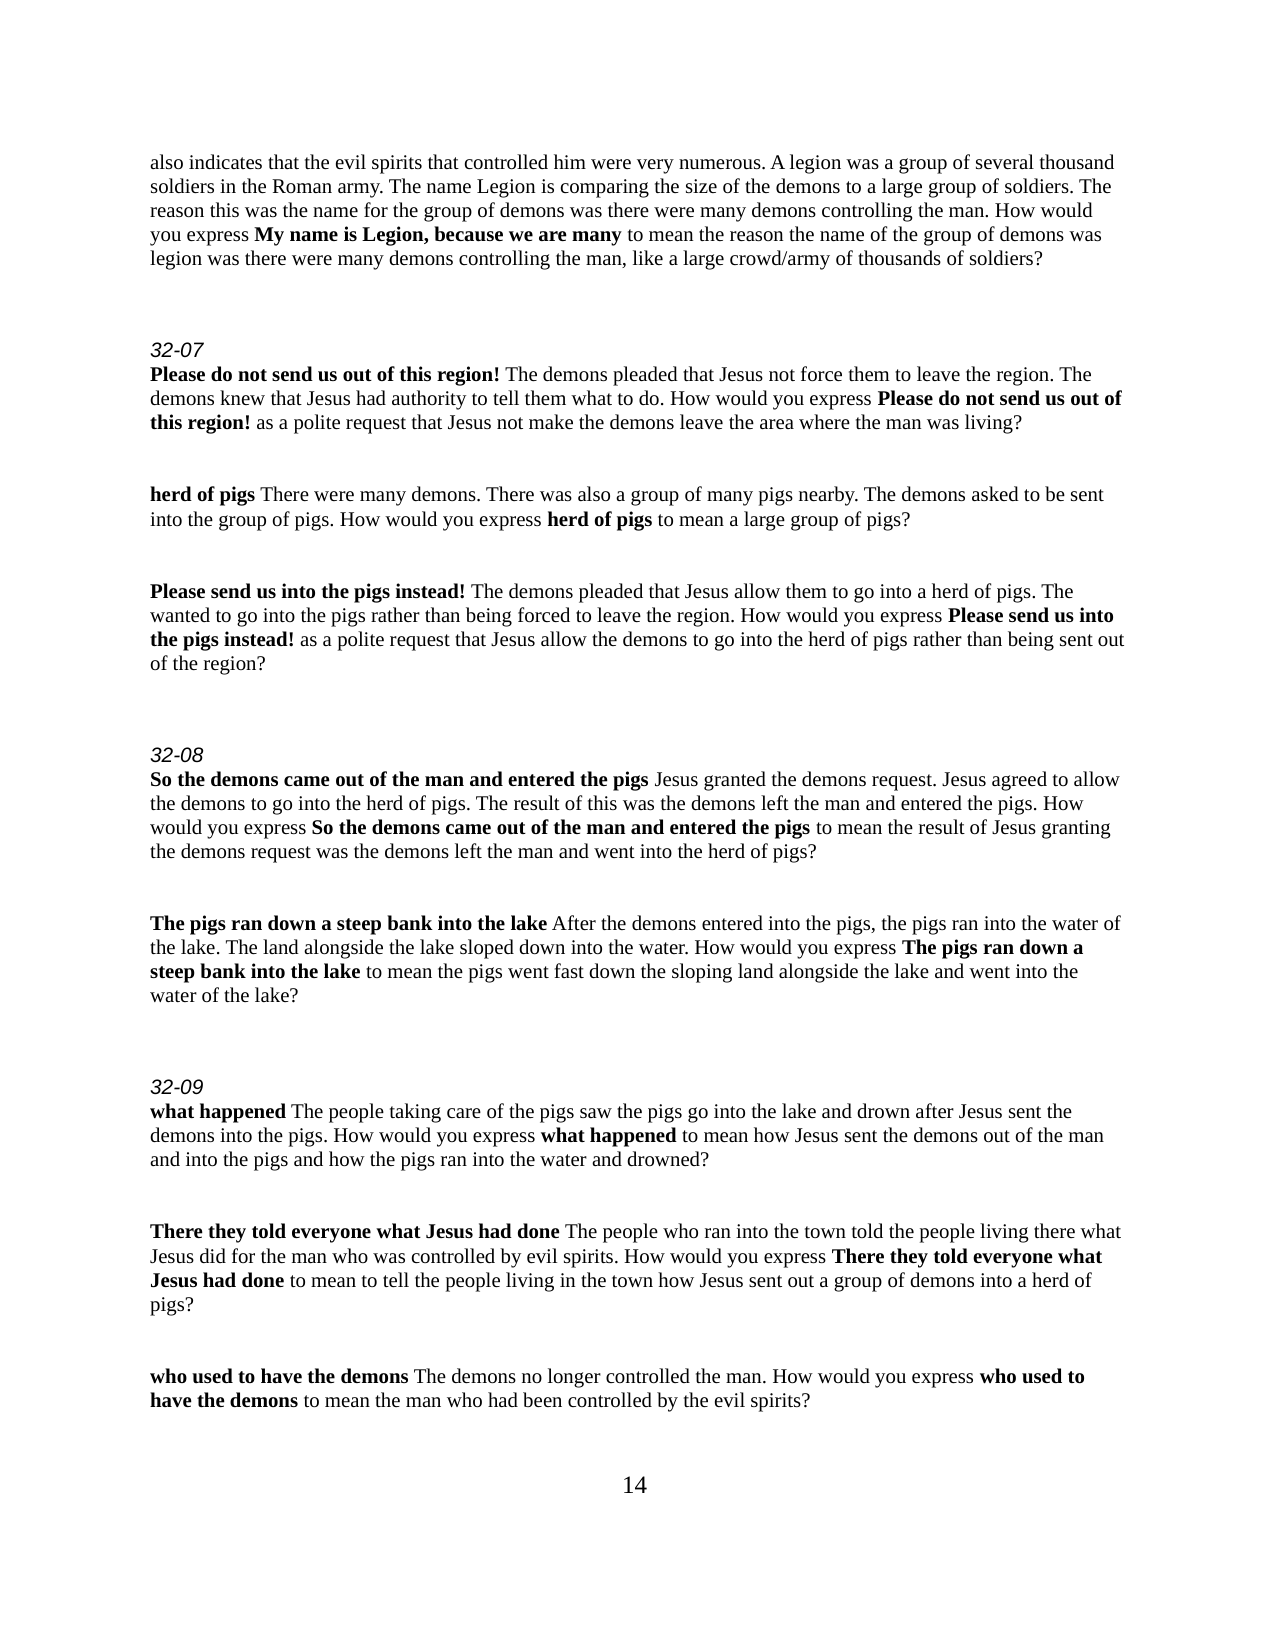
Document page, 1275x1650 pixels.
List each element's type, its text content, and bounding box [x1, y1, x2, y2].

text Please do not send us out of this region! The demons pleaded that Jesus not force them to leave the region. The demons knew that Jesus had authority to tell them what to do. How would you express Please do not send us out of this region! as a polite request that Jesus not make the demons leave the area where the man was living? [150, 362, 1125, 434]
text The pigs ran down a steep bank into the lake After the demons entered into the pigs, the pigs ran into the water of the lake. The land alongside the lake sloped down into the water. How would you express The pigs ran down a steep bank into the lake to mean the pigs went fast down the sloping land alongside the lake and went into the water of the lake? [150, 911, 1125, 1007]
text So the demons came out of the man and entered the pigs Jesus granted the demons request. Jesus agreed to allow the demons to go into the herd of pigs. The result of this was the demons left the man and entered the pigs. How would you express So the demons came out of the man and entered the pigs to mean the result of Jesus granting the demons request was the demons left the man and went into the herd of pigs? [150, 767, 1125, 863]
text There they told everyone what Jesus had done The people who ran into the town told the people living there what Jesus did for the man who was controlled by evil spirits. How would you express There they told everyone what Jesus had done to mean to tell the people living in the town how Jesus sent out a group of demons into a herd of pigs? [150, 1219, 1125, 1316]
subtitle 32-07 [150, 338, 1125, 362]
text herd of pigs There were many demons. There was also a group of many pigs nearby. The demons asked to be sent into the group of pigs. How would you express herd of pigs to mean a large group of pigs? [150, 482, 1125, 531]
text who used to have the demons The demons no longer controlled the man. How would you express who used to have the demons to mean the man who had been controlled by the evil spirits? [150, 1364, 1125, 1412]
text Please send us into the pigs instead! The demons pleaded that Jesus allow them to go into a herd of pigs. The wanted to go into the pigs rather than being forced to leave the region. How would you express Please send us into the pigs instead! as a polite request that Jesus allow the demons to go into the herd of pigs rather than being sent out of the region? [150, 579, 1125, 675]
text also indicates that the evil spirits that controlled him were very numerous. A legion was a group of several thousand soldiers in the Roman army. The name Legion is comparing the size of the demons to a large group of soldiers. The reason this was the name for the group of demons was there were many demons controlling the man. How would you express My name is Legion, because we are many to mean the reason the name of the group of demons was legion was there were many demons controlling the man, like a large crowd/army of thousands of soldiers? [150, 150, 1125, 270]
text what happened The people taking care of the pigs saw the pigs go into the lake and drown after Jesus sent the demons into the pigs. How would you express what happened to mean how Jesus sent the demons out of the man and into the pigs and how the pigs ran into the water and drowned? [150, 1099, 1125, 1171]
subtitle 32-08 [150, 743, 1125, 767]
subtitle 32-09 [150, 1075, 1125, 1099]
